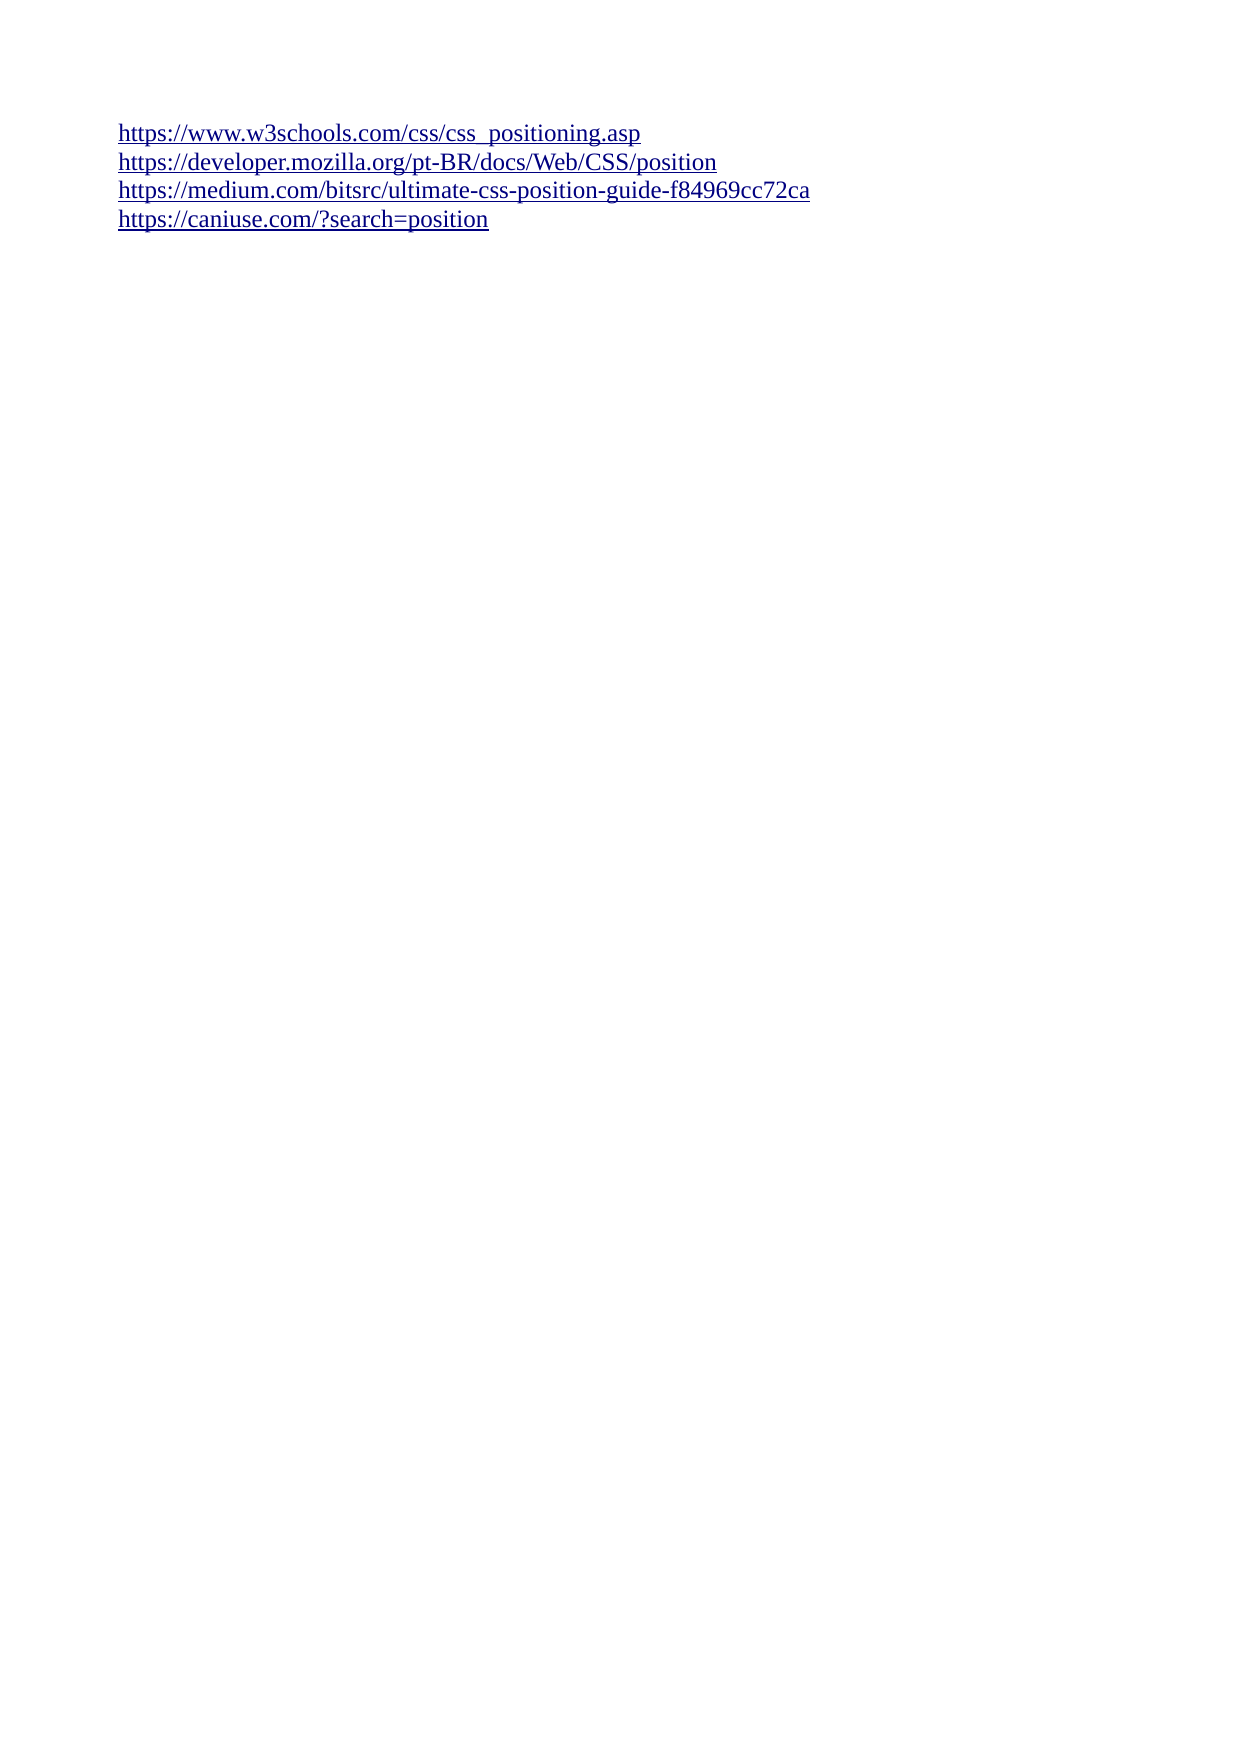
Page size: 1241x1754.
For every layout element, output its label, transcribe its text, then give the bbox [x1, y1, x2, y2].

text https://caniuse.com/?search=position [118, 204, 1122, 233]
text https://developer.mozilla.org/pt-BR/docs/Web/CSS/position [118, 147, 1122, 176]
text https://www.w3schools.com/css/css_positioning.asp [118, 118, 1122, 147]
text https://medium.com/bitsrc/ultimate-css-position-guide-f84969cc72ca [118, 176, 1122, 204]
